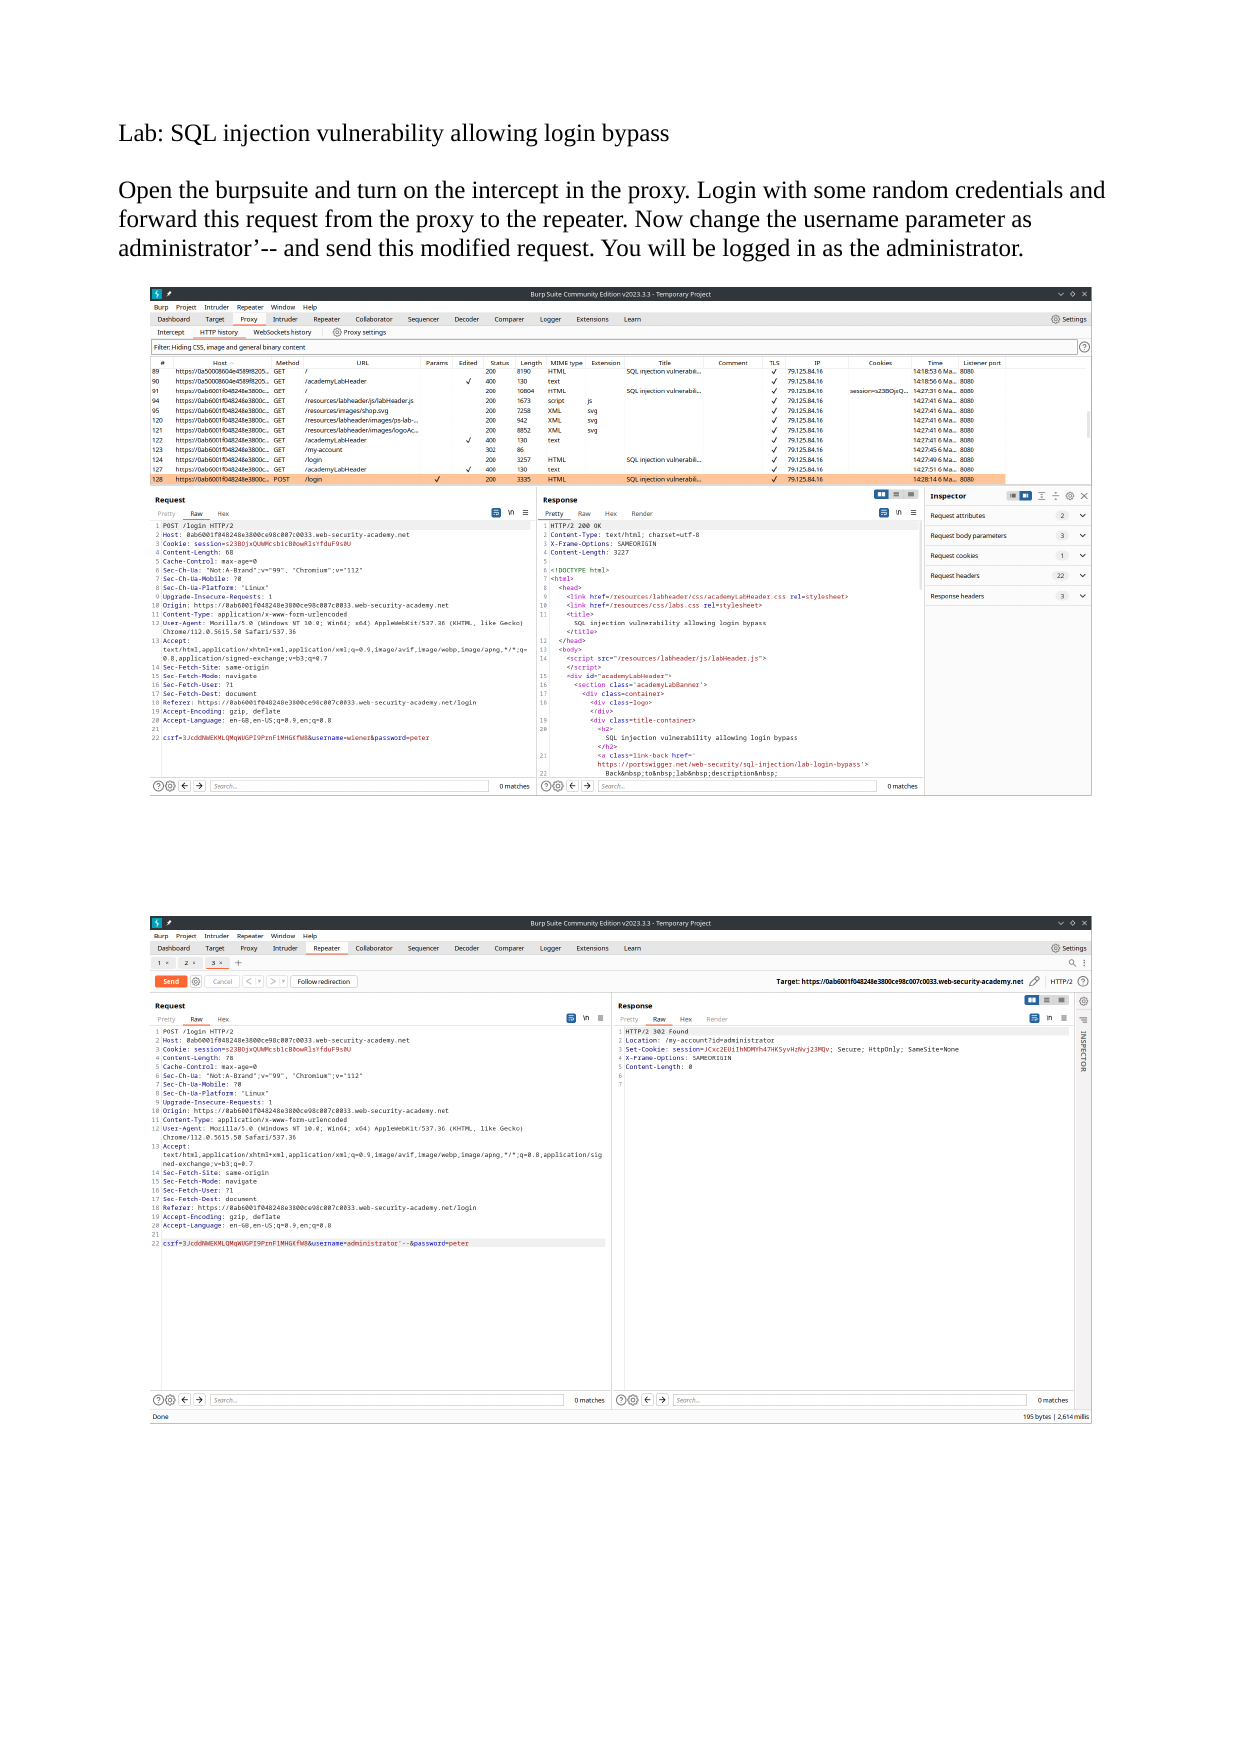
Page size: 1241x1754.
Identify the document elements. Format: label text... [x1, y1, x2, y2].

picture [118, 261, 1123, 833]
text Open the burpsuite and turn on the intercept in the proxy. Login with some random credentials and forward this request from the proxy to the repeater. Now change the username parameter as administrator’-- and send this modified request. You will be logged in as the administrator. [118, 176, 1122, 261]
picture [118, 890, 1123, 1461]
text Lab: SQL injection vulnerability allowing login bypass [118, 118, 1122, 147]
